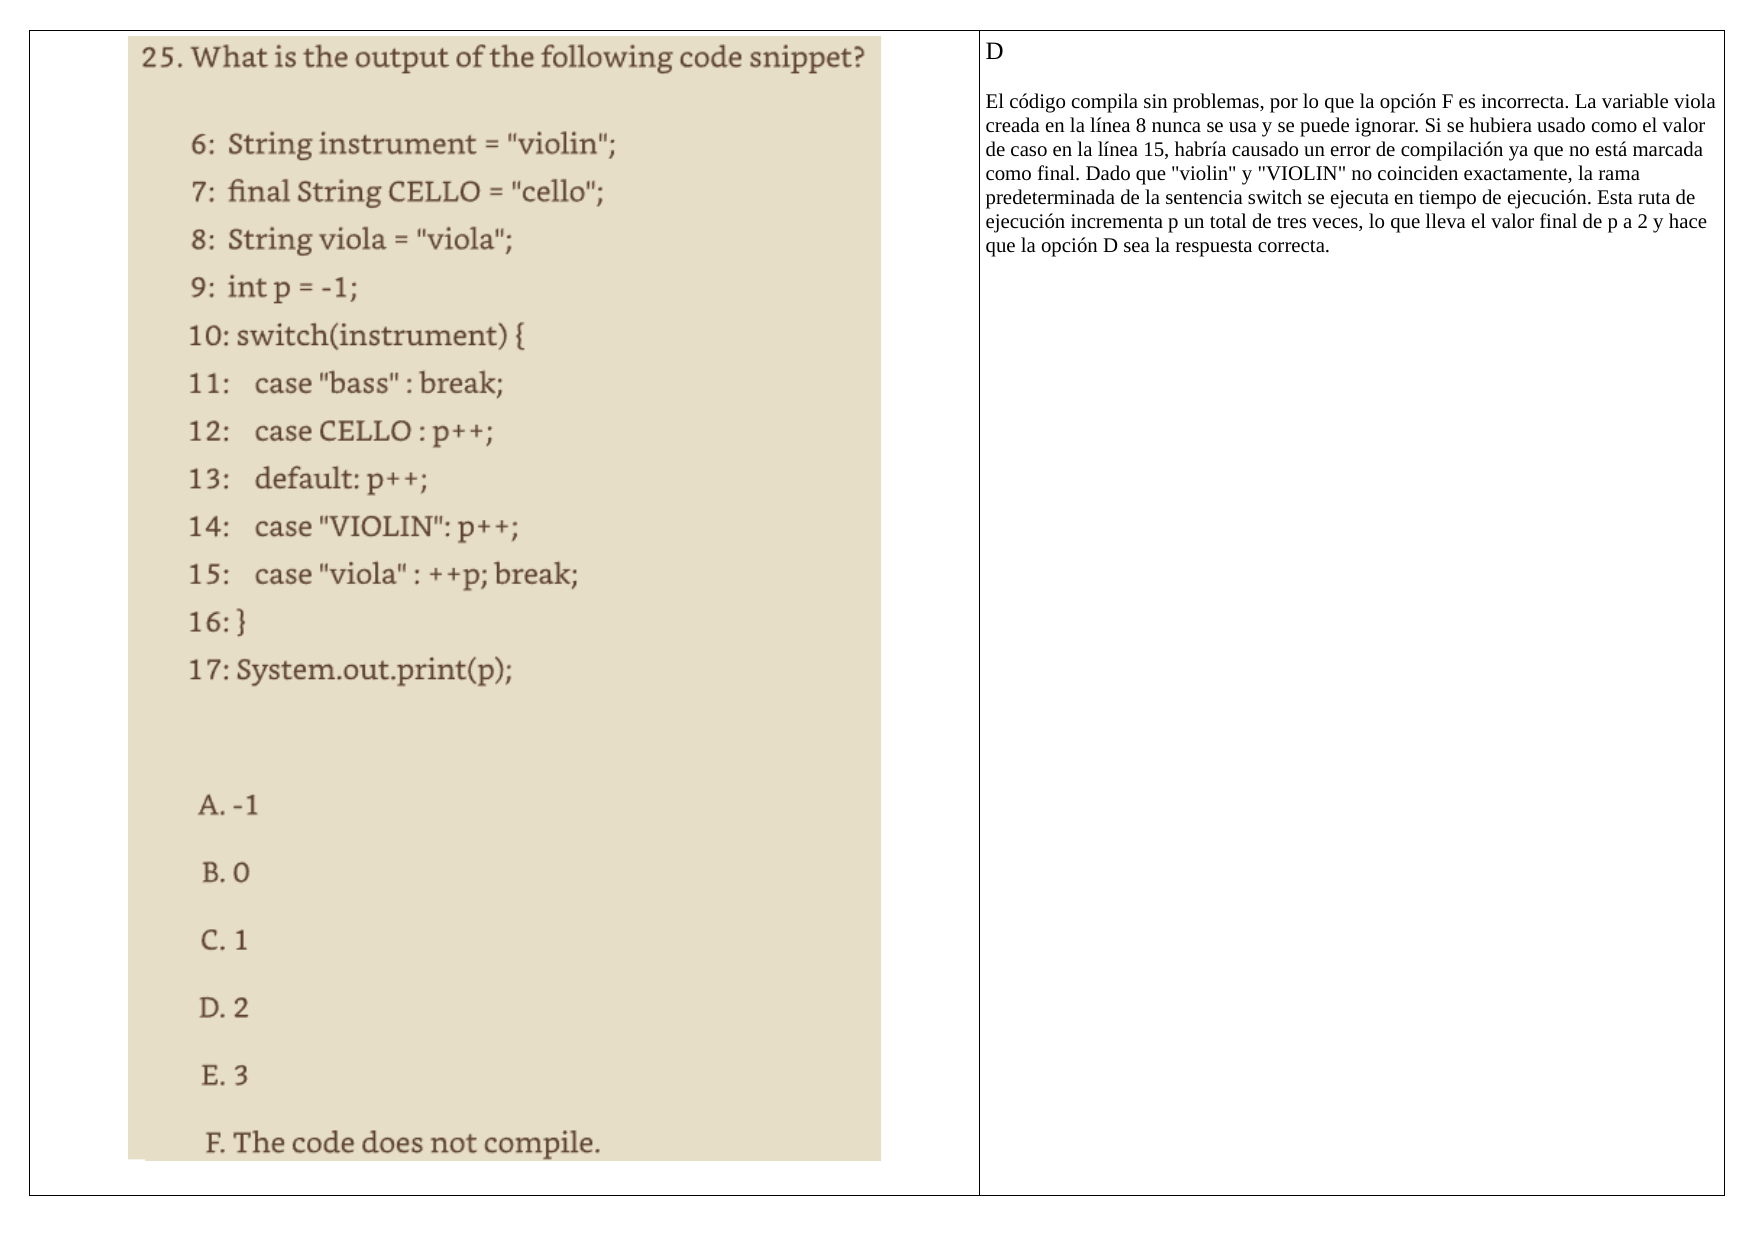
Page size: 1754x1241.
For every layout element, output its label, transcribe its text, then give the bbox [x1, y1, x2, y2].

table_cell D El código compila sin problemas, por lo que la opción F es incorrecta. La variable viola creada en la línea 8 nunca se usa y se puede ignorar. Si se hubiera usado como el valor de caso en la línea 15, habría causado un error de compilación ya que no está marcada como final. Dado que "violin" y "VIOLIN" no coinciden exactamente, la rama predeterminada de la sentencia switch se ejecuta en tiempo de ejecución. Esta ruta de ejecución incrementa p un total de tres veces, lo que lleva el valor final de p a 2 y hace que la opción D sea la respuesta correcta. [980, 31, 1724, 1195]
table_cell [30, 31, 979, 1195]
picture [128, 36, 882, 1161]
